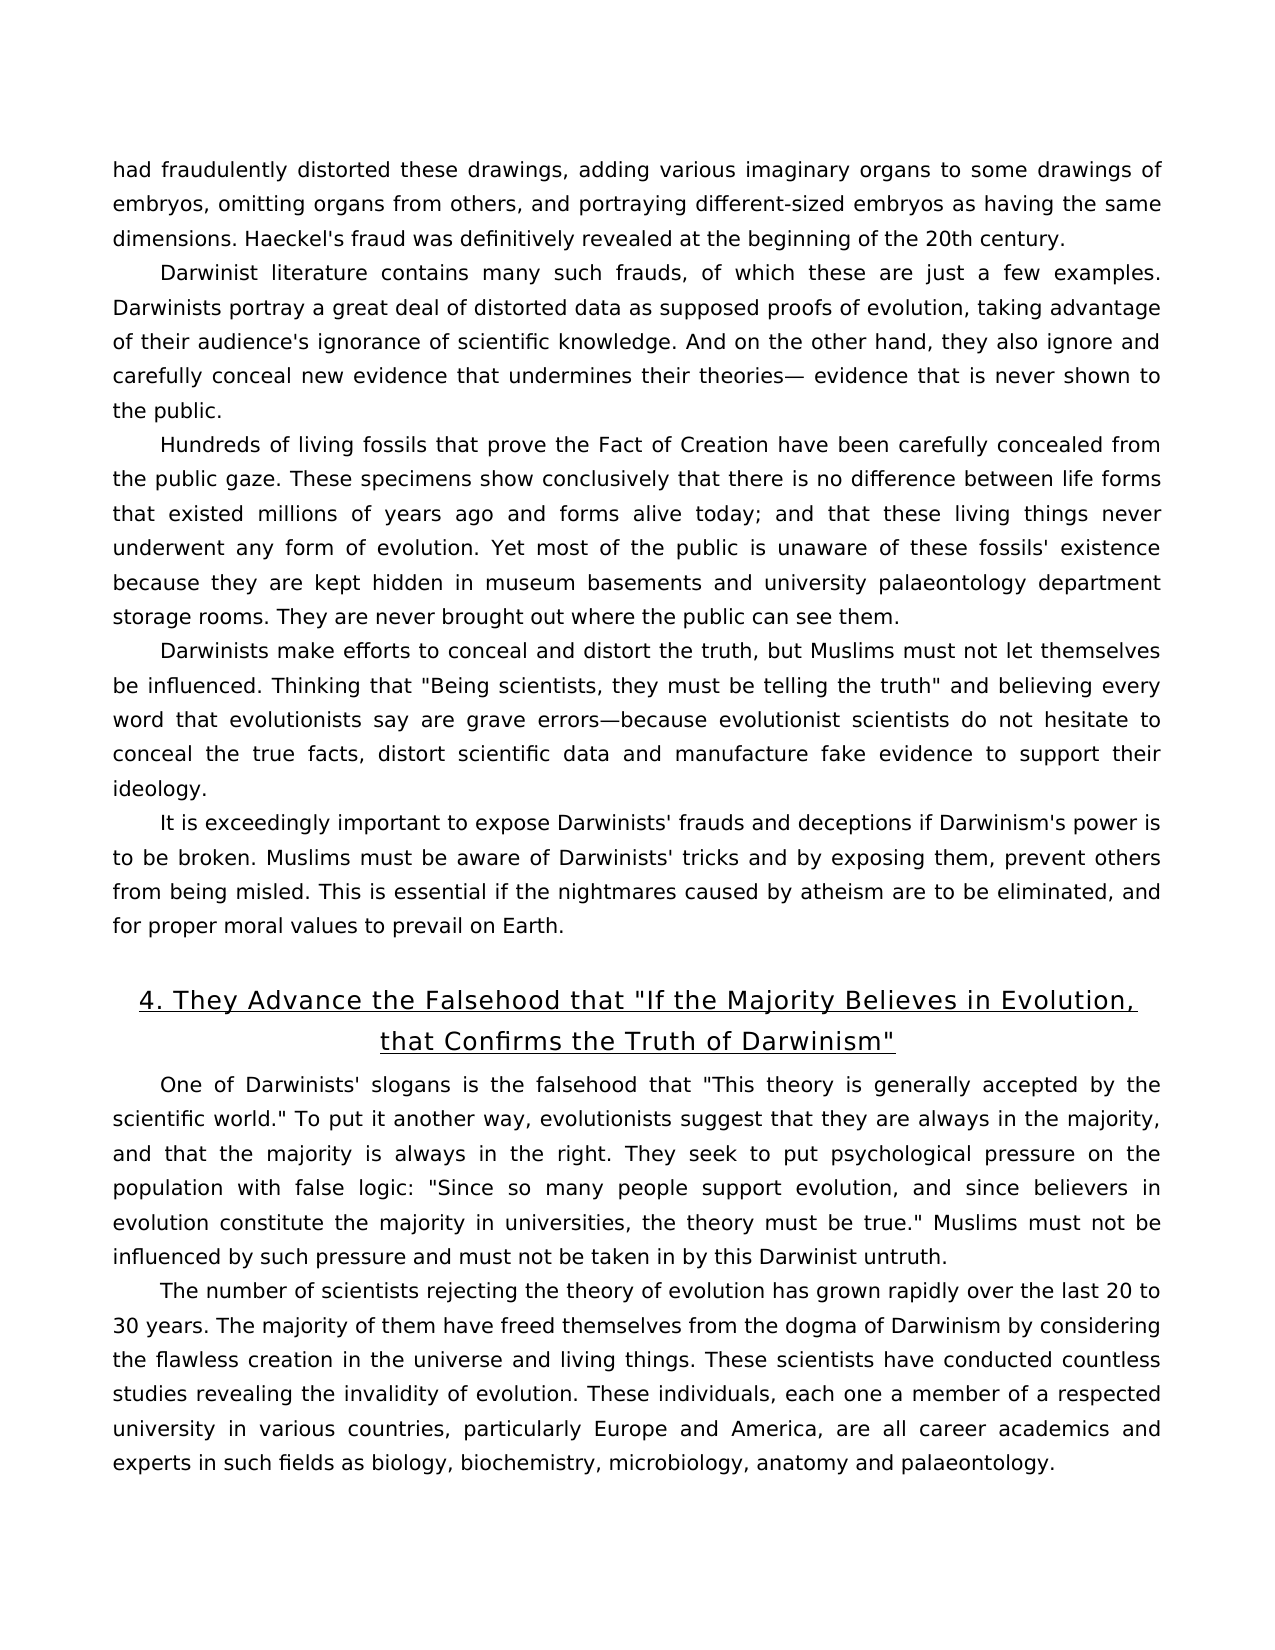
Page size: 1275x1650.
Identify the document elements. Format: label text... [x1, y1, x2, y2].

text One of Darwinists' slogans is the falsehood that "This theory is generally accepted by the scientific world." To put it another way, evolutionists suggest that they are always in the majority, and that the majority is always in the right. They seek to put psychological pressure on the population with false logic: "Since so many people support evolution, and since believers in evolution constitute the majority in universities, the theory must be true." Muslims must not be influenced by such pressure and must not be taken in by this Darwinist untruth. [112, 1065, 1162, 1271]
text Hundreds of living fossils that prove the Fact of Creation have been carefully concealed from the public gaze. These specimens show conclusively that there is no difference between life forms that existed millions of years ago and forms alive today; and that these living things never underwent any form of evolution. Yet most of the public is unaware of these fossils' existence because they are kept hidden in museum basements and university palaeontology department storage rooms. They are never brought out where the public can see them. [112, 425, 1162, 631]
text It is exceedingly important to expose Darwinists' frauds and deceptions if Darwinism's power is to be broken. Muslims must be aware of Darwinists' tricks and by exposing them, prevent others from being misled. This is essential if the nightmares caused by atheism are to be eliminated, and for proper moral values to prevail on Earth. [112, 803, 1162, 941]
text 4. They Advance the Falsehood that "If the Majority Believes in Evolution, that Confirms the Truth of Darwinism" [112, 976, 1162, 1059]
text Darwinists make efforts to conceal and distort the truth, but Muslims must not let themselves be influenced. Thinking that "Being scientists, they must be telling the truth" and believing every word that evolutionists say are grave errors—because evolutionist scientists do not hesitate to conceal the true facts, distort scientific data and manufacture fake evidence to support their ideology. [112, 631, 1162, 803]
text had fraudulently distorted these drawings, adding various imaginary organs to some drawings of embryos, omitting organs from others, and portraying different-sized embryos as having the same dimensions. Haeckel's fraud was definitively revealed at the beginning of the 20th century. [112, 150, 1162, 253]
text Darwinist literature contains many such frauds, of which these are just a few examples. Darwinists portray a great deal of distorted data as supposed proofs of evolution, taking advantage of their audience's ignorance of scientific knowledge. And on the other hand, they also ignore and carefully conceal new evidence that undermines their theories— evidence that is never shown to the public. [112, 253, 1162, 425]
text The number of scientists rejecting the theory of evolution has grown rapidly over the last 20 to 30 years. The majority of them have freed themselves from the dogma of Darwinism by considering the flawless creation in the universe and living things. These scientists have conducted countless studies revealing the invalidity of evolution. These individuals, each one a member of a respected university in various countries, particularly Europe and America, are all career academics and experts in such fields as biology, biochemistry, microbiology, anatomy and palaeontology. [112, 1271, 1162, 1477]
